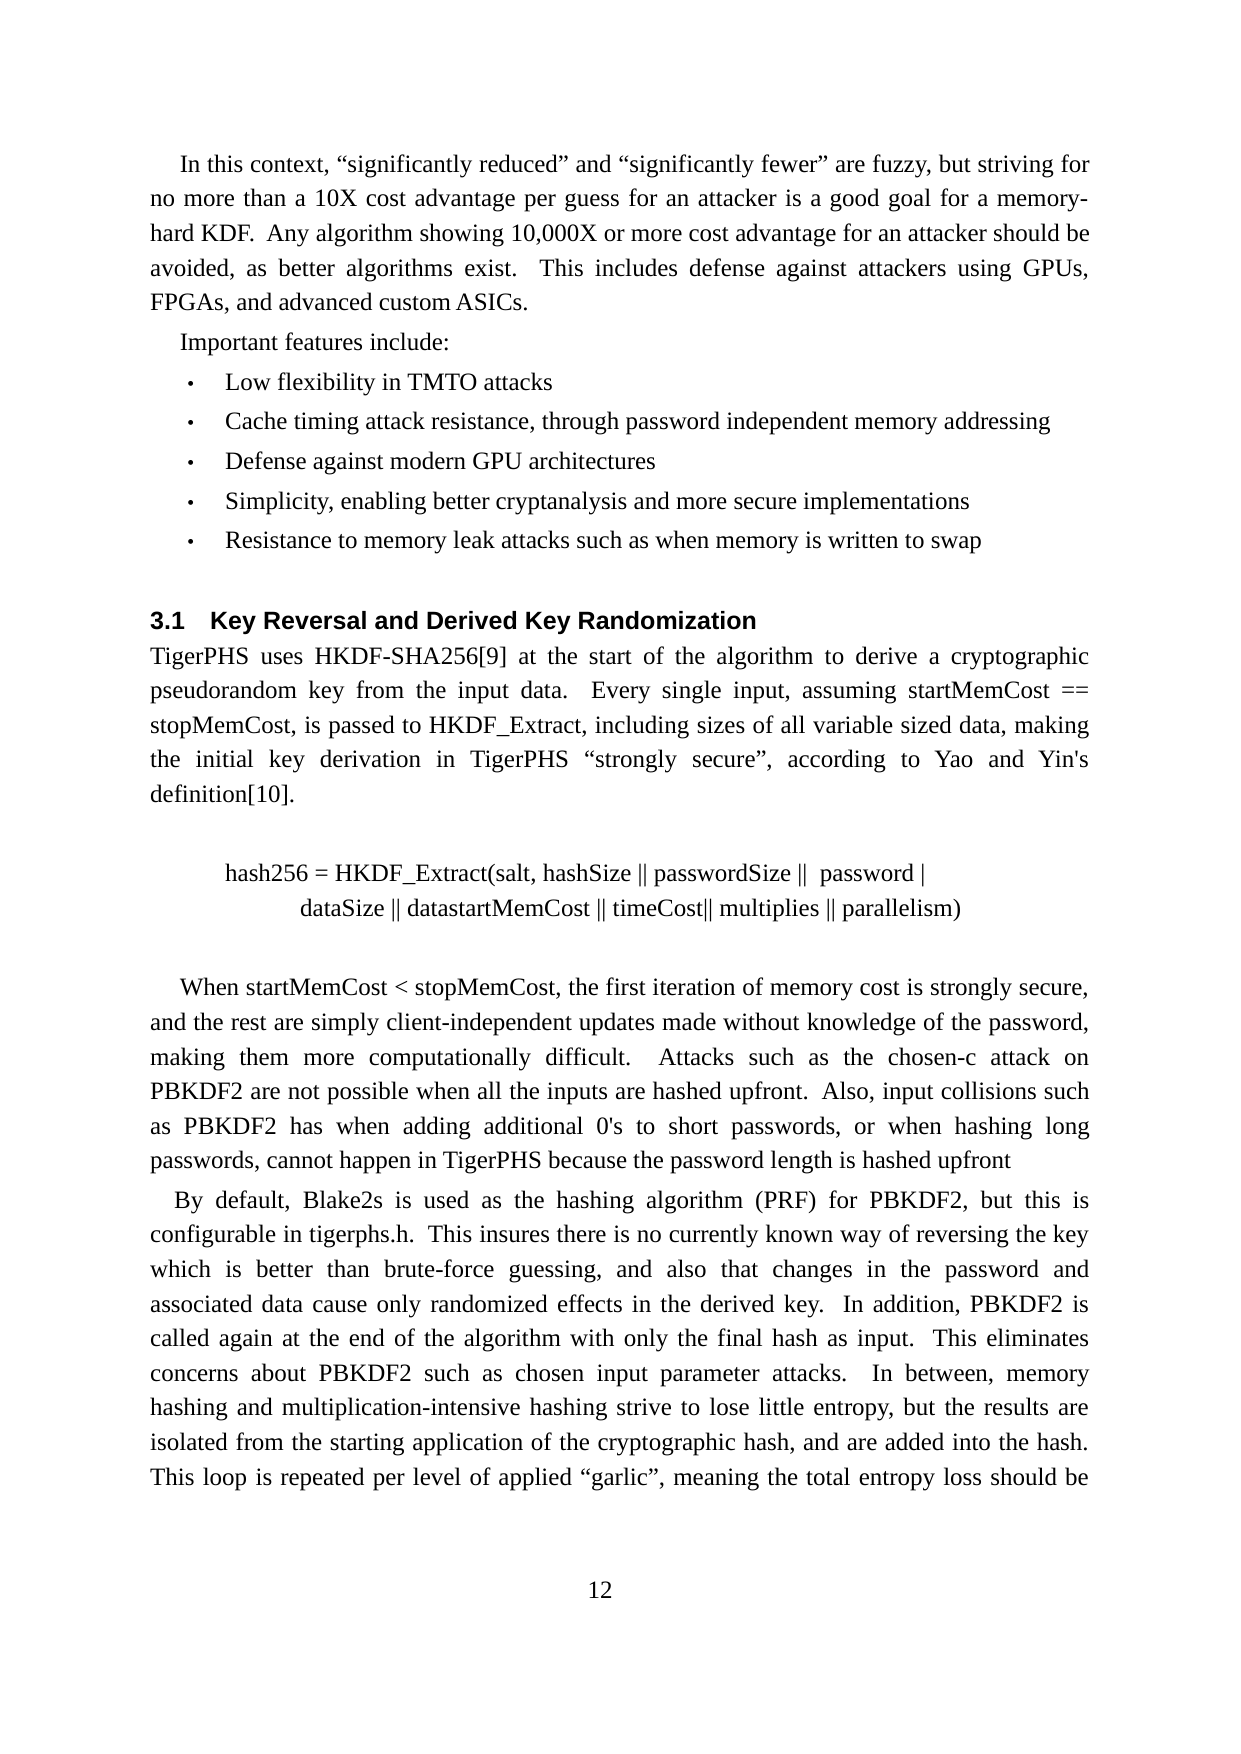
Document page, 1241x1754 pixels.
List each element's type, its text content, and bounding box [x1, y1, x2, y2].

text When startMemCost < stopMemCost, the first iteration of memory cost is strongly secure, and the rest are simply client-independent updates made without knowledge of the password, making them more computationally difficult. Attacks such as the chosen-c attack on PBKDF2 are not possible when all the inputs are hashed upfront. Also, input collisions such as PBKDF2 has when adding additional 0's to short passwords, or when hashing long passwords, cannot happen in TigerPHS because the password length is hashed upfront [150, 973, 1091, 1174]
text By default, Blake2s is used as the hashing algorithm (PRF) for PBKDF2, but this is configurable in tigerphs.h. This insures there is no currently known way of reversing the key which is better than brute-force guessing, and also that changes in the password and associated data cause only randomized effects in the derived key. In addition, PBKDF2 is called again at the end of the algorithm with only the final hash as input. This eliminates concerns about PBKDF2 such as chosen input parameter attacks. In between, memory hashing and multiplication-intensive hashing strive to lose little entropy, but the results are isolated from the starting application of the cryptographic hash, and are added into the hash. This loop is repeated per level of applied “garlic”, meaning the total entropy loss should be [150, 1186, 1091, 1490]
text TigerPHS uses HKDF-SHA256[9] at the start of the algorithm to derive a cryptographic pseudorandom key from the input data. Every single input, assuming startMemCost == stopMemCost, is passed to HKDF_Extract, including sizes of all variable sized data, making the initial key derivation in TigerPHS “strongly secure”, according to Yao and Yin's definition[10]. [150, 642, 1091, 808]
list Defense against modern GPU architectures [187, 447, 1091, 475]
list Resistance to memory leak attacks such as when memory is written to swap [187, 526, 1091, 554]
text hash256 = HKDF_Extract(salt, hashSize || passwordSize || password | [150, 859, 1091, 887]
list Cache timing attack resistance, through password independent memory addressing [187, 407, 1091, 435]
subtitle Key Reversal and Derived Key Randomization [150, 607, 1091, 635]
text In this context, “significantly reduced” and “significantly fewer” are fuzzy, but striving for no more than a 10X cost advantage per guess for an attacker is a good goal for a memory-hard KDF. Any algorithm showing 10,000X or more cost advantage for an attacker should be avoided, as better algorithms exist. This includes defense against attackers using GPUs, FPGAs, and advanced custom ASICs. [150, 150, 1091, 316]
list Low flexibility in TMTO attacks [187, 368, 1091, 395]
text dataSize || datastartMemCost || timeCost|| multiplies || parallelism) [150, 894, 1091, 922]
list Simplicity, enabling better cryptanalysis and more secure implementations [187, 487, 1091, 514]
text Important features include: [150, 328, 1091, 356]
